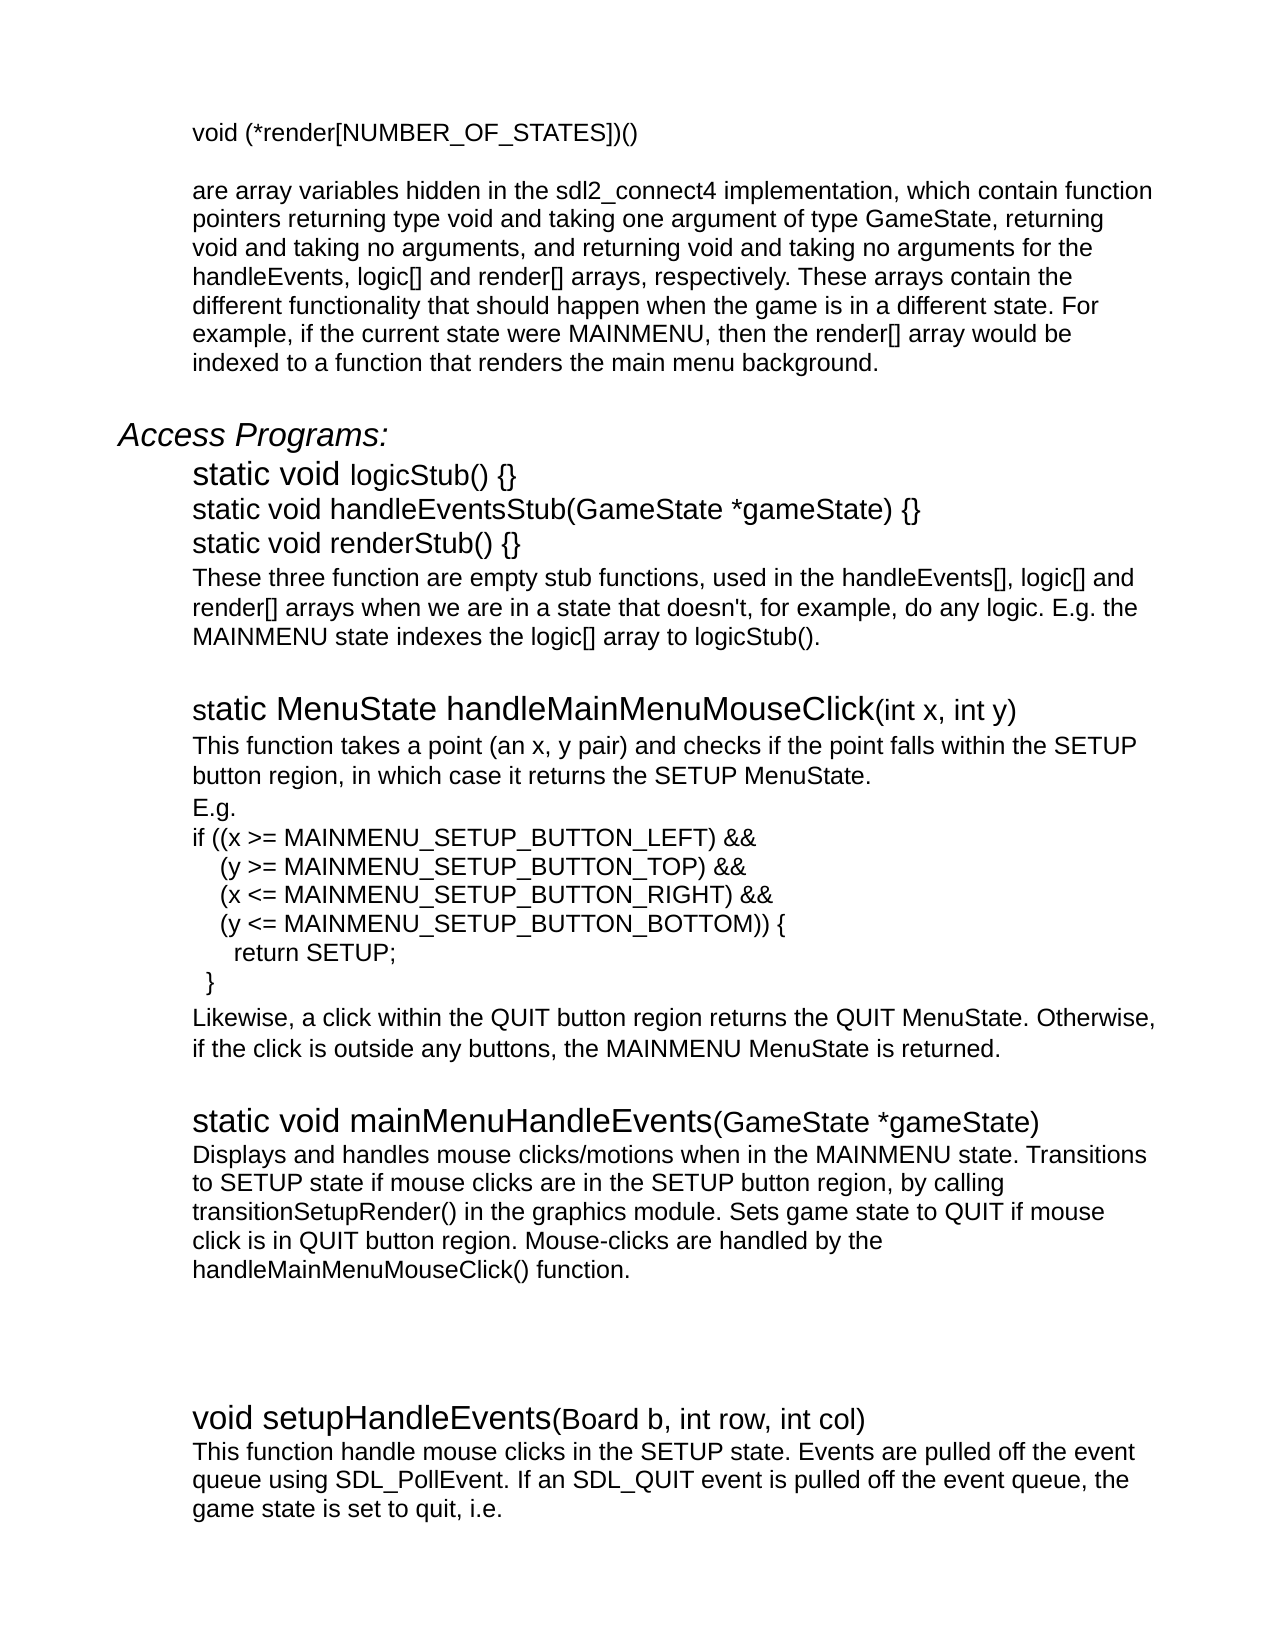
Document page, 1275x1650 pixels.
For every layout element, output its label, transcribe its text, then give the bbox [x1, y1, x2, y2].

text Access Programs: [118, 415, 1157, 454]
text Likewise, a click within the QUIT button region returns the QUIT MenuState. Otherwise, if the click is outside any buttons, the MAINMENU MenuState is returned. [118, 996, 1157, 1063]
text if ((x >= MAINMENU_SETUP_BUTTON_LEFT) && [118, 823, 1157, 852]
text Displays and handles mouse clicks/motions when in the MAINMENU state. Transitions to SETUP state if mouse clicks are in the SETUP button region, by calling transitionSetupRender() in the graphics module. Sets game state to QUIT if mouse click is in QUIT button region. Mouse-clicks are handled by the handleMainMenuMouseClick() function. [118, 1139, 1157, 1283]
text (y <= MAINMENU_SETUP_BUTTON_BOTTOM)) { [118, 909, 1157, 938]
text E.g. [118, 789, 1157, 823]
text static void renderStub() {} [118, 526, 1157, 559]
text void (*render[NUMBER_OF_STATES])() [118, 118, 1157, 147]
text These three function are empty stub functions, used in the handleEvents[], logic[] and render[] arrays when we are in a state that doesn't, for example, do any logic. E.g. the MAINMENU state indexes the logic[] array to logicStub(). [118, 559, 1157, 650]
text void setupHandleEvents(Board b, int row, int col) [118, 1398, 1157, 1437]
text static void mainMenuHandleEvents(GameState *gameState) [118, 1101, 1157, 1139]
text (x <= MAINMENU_SETUP_BUTTON_RIGHT) && [118, 881, 1157, 909]
text are array variables hidden in the sdl2_connect4 implementation, which contain function pointers returning type void and taking one argument of type GameState, returning void and taking no arguments, and returning void and taking no arguments for the handleEvents, logic[] and render[] arrays, respectively. These arrays contain the different functionality that should happen when the game is in a different state. For example, if the current state were MAINMENU, then the render[] array would be indexed to a function that renders the main menu background. [118, 176, 1157, 377]
text return SETUP; [118, 938, 1157, 967]
text static void logicStub() {} [118, 454, 1157, 492]
text } [118, 967, 1157, 996]
text static MenuState handleMainMenuMouseClick(int x, int y) [118, 689, 1157, 727]
text This function handle mouse clicks in the SETUP state. Events are pulled off the event queue using SDL_PollEvent. If an SDL_QUIT event is pulled off the event queue, the game state is set to quit, i.e. [118, 1437, 1157, 1523]
text This function takes a point (an x, y pair) and checks if the point falls within the SETUP button region, in which case it returns the SETUP MenuState. [118, 727, 1157, 789]
text static void handleEventsStub(GameState *gameState) {} [118, 492, 1157, 526]
text (y >= MAINMENU_SETUP_BUTTON_TOP) && [118, 852, 1157, 881]
